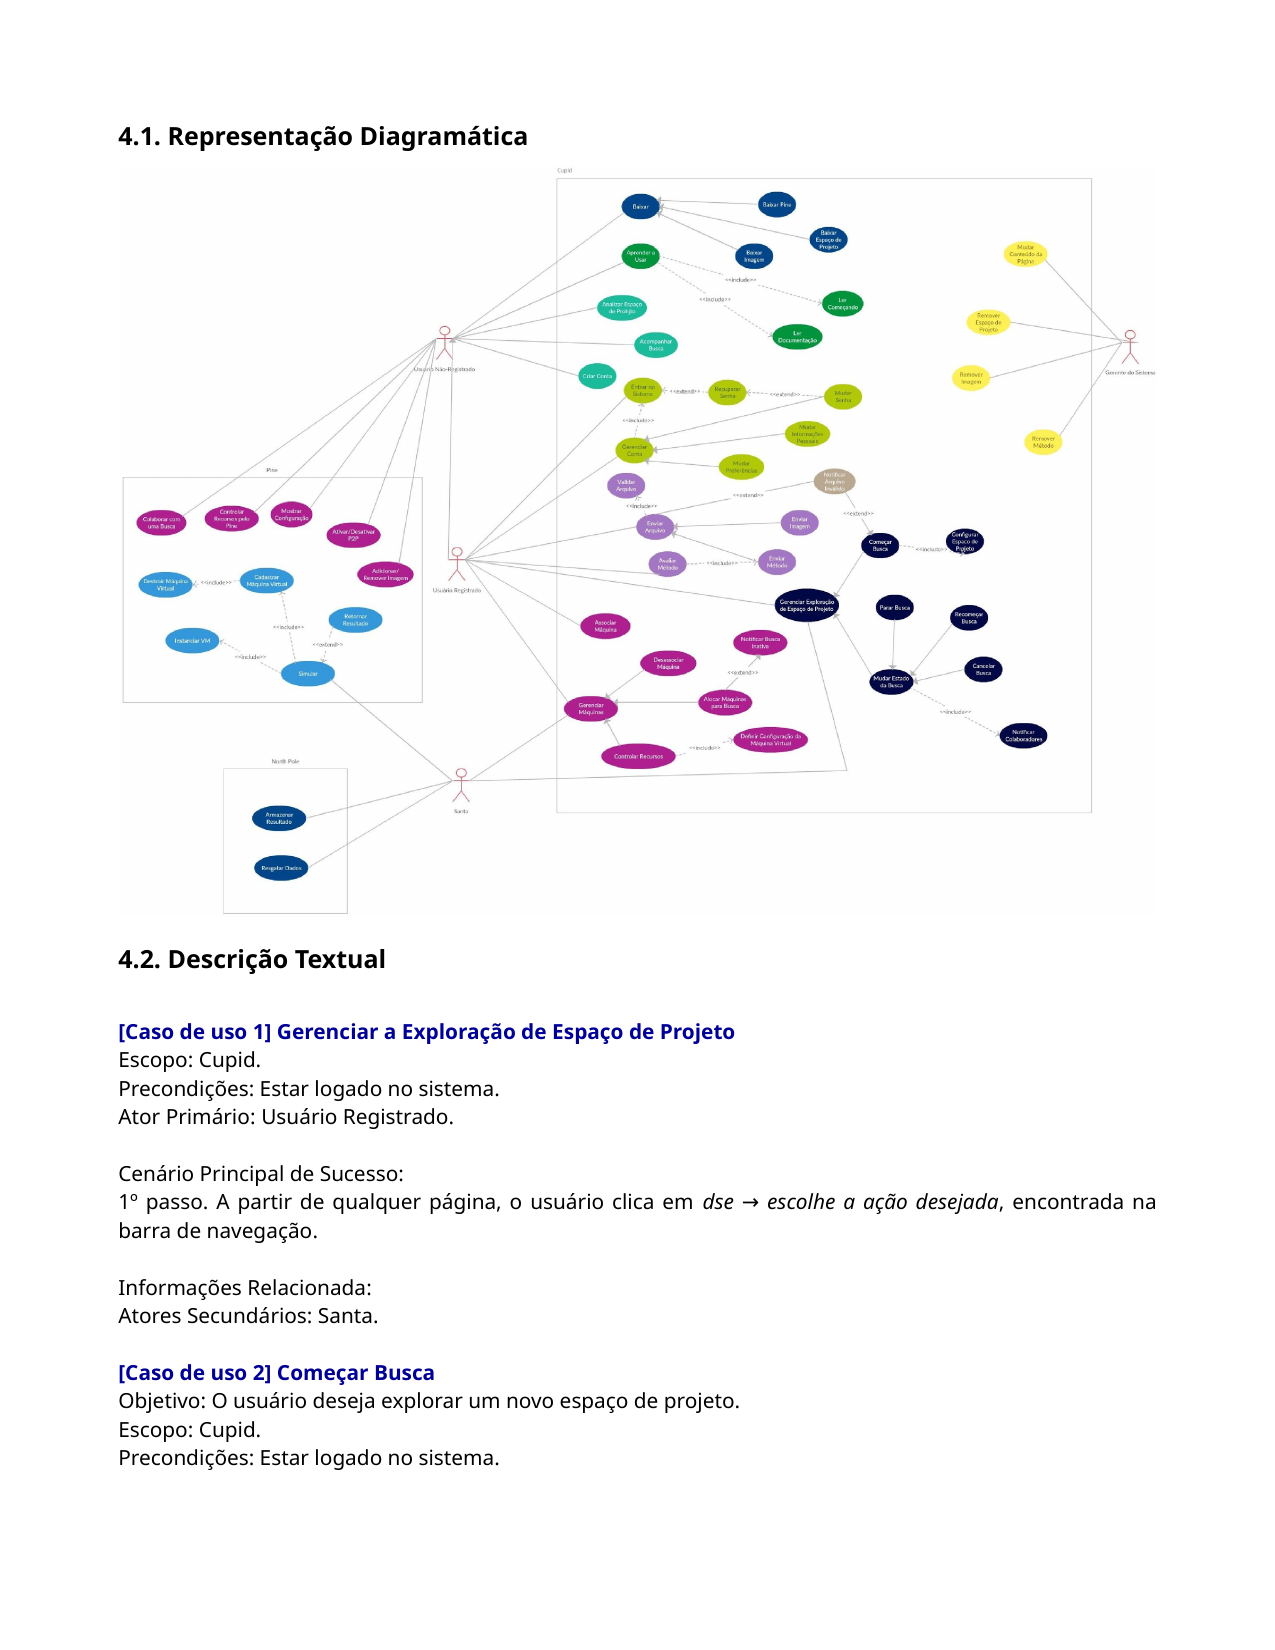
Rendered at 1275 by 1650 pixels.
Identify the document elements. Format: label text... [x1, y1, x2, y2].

text Escopo: Cupid. [118, 1045, 1157, 1074]
text Cenário Principal de Sucesso: [118, 1159, 1157, 1187]
text Precondições: Estar logado no sistema. [118, 1443, 1157, 1472]
text Informações Relacionada: [118, 1273, 1157, 1301]
text Precondições: Estar logado no sistema. [118, 1074, 1157, 1102]
title 4.2. Descrição Textual [118, 942, 1157, 976]
text Objetivo: O usuário deseja explorar um novo espaço de projeto. [118, 1386, 1157, 1415]
text Atores Secundários: Santa. [118, 1301, 1157, 1329]
title 4.1. Representação Diagramática [118, 118, 1157, 152]
text [Caso de uso 2] Começar Busca [118, 1358, 1157, 1386]
text [Caso de uso 1] Gerenciar a Exploração de Espaço de Projeto [118, 1017, 1157, 1045]
text Ator Primário: Usuário Registrado. [118, 1102, 1157, 1131]
text Escopo: Cupid. [118, 1415, 1157, 1443]
text 1º passo. A partir de qualquer página, o usuário clica em dse → escolhe a ação desejada, encontrada na barra de navegação. [118, 1187, 1157, 1244]
picture [118, 164, 1157, 917]
